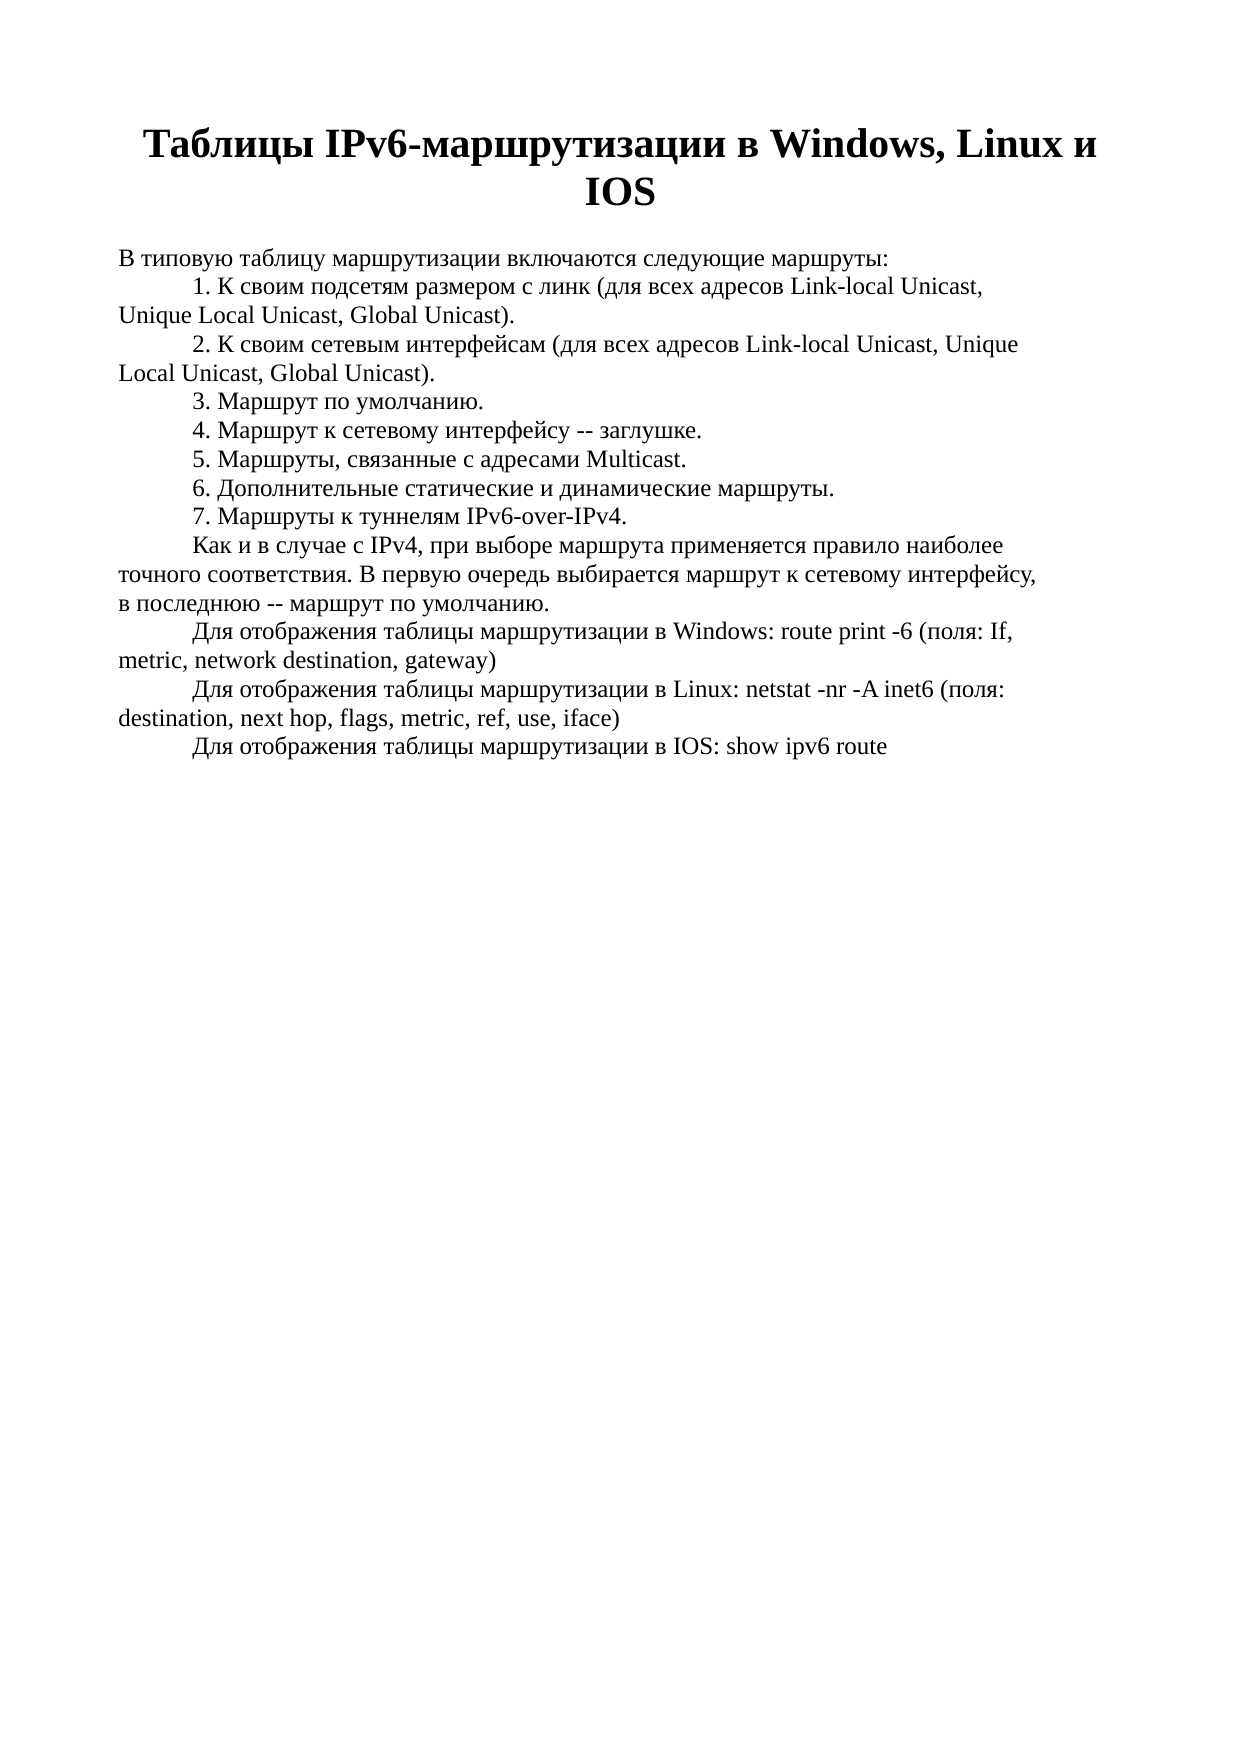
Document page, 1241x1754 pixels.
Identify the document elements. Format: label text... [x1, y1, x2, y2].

text 4. Mаршрут к сетевому интерфейсу -- заглушке. [118, 415, 1122, 444]
text Для отображения таблицы маршрутизации в IOS: show ipv6 route [118, 731, 1122, 760]
text Для отображения таблицы маршрутизации в Linux: netstat -nr -A inet6 (поля: [118, 674, 1122, 703]
text Для отображения таблицы маршрутизации в Windows: route print -6 (поля: If, [118, 616, 1122, 645]
text точного соответствия. В первую очередь выбирается маршрут к сетевому интерфейсу, [118, 559, 1122, 588]
text в последнюю -- маршрут по умолчанию. [118, 588, 1122, 616]
text Local Unicast, Global Unicast). [118, 358, 1122, 386]
text Unique Local Unicast, Global Unicast). [118, 300, 1122, 329]
text Как и в случае с IPv4, при выборе маршрута применяется правило наиболее [118, 530, 1122, 559]
text В типовую таблицу маршрутизации включаются следующие маршруты: [118, 243, 1122, 271]
text 6. Дополнительные статические и динамические маршруты. [118, 473, 1122, 501]
text 2. К своим сетевым интерфейсам (для всех адресов Link-local Unicast, Unique [118, 329, 1122, 358]
text Таблицы IPv6-маршрутизации в Windows, Linux и IOS [118, 118, 1122, 214]
text destination, next hop, flags, metric, ref, use, iface) [118, 703, 1122, 731]
text 5. Маршруты, связанные с адресами Multicast. [118, 444, 1122, 473]
text 3. Маршрут по умолчанию. [118, 386, 1122, 415]
text 7. Маршруты к туннелям IPv6-over-IPv4. [118, 501, 1122, 530]
text 1. К своим подсетям размером с линк (для всех адресов Link-local Unicast, [118, 271, 1122, 300]
text metric, network destination, gateway) [118, 645, 1122, 674]
